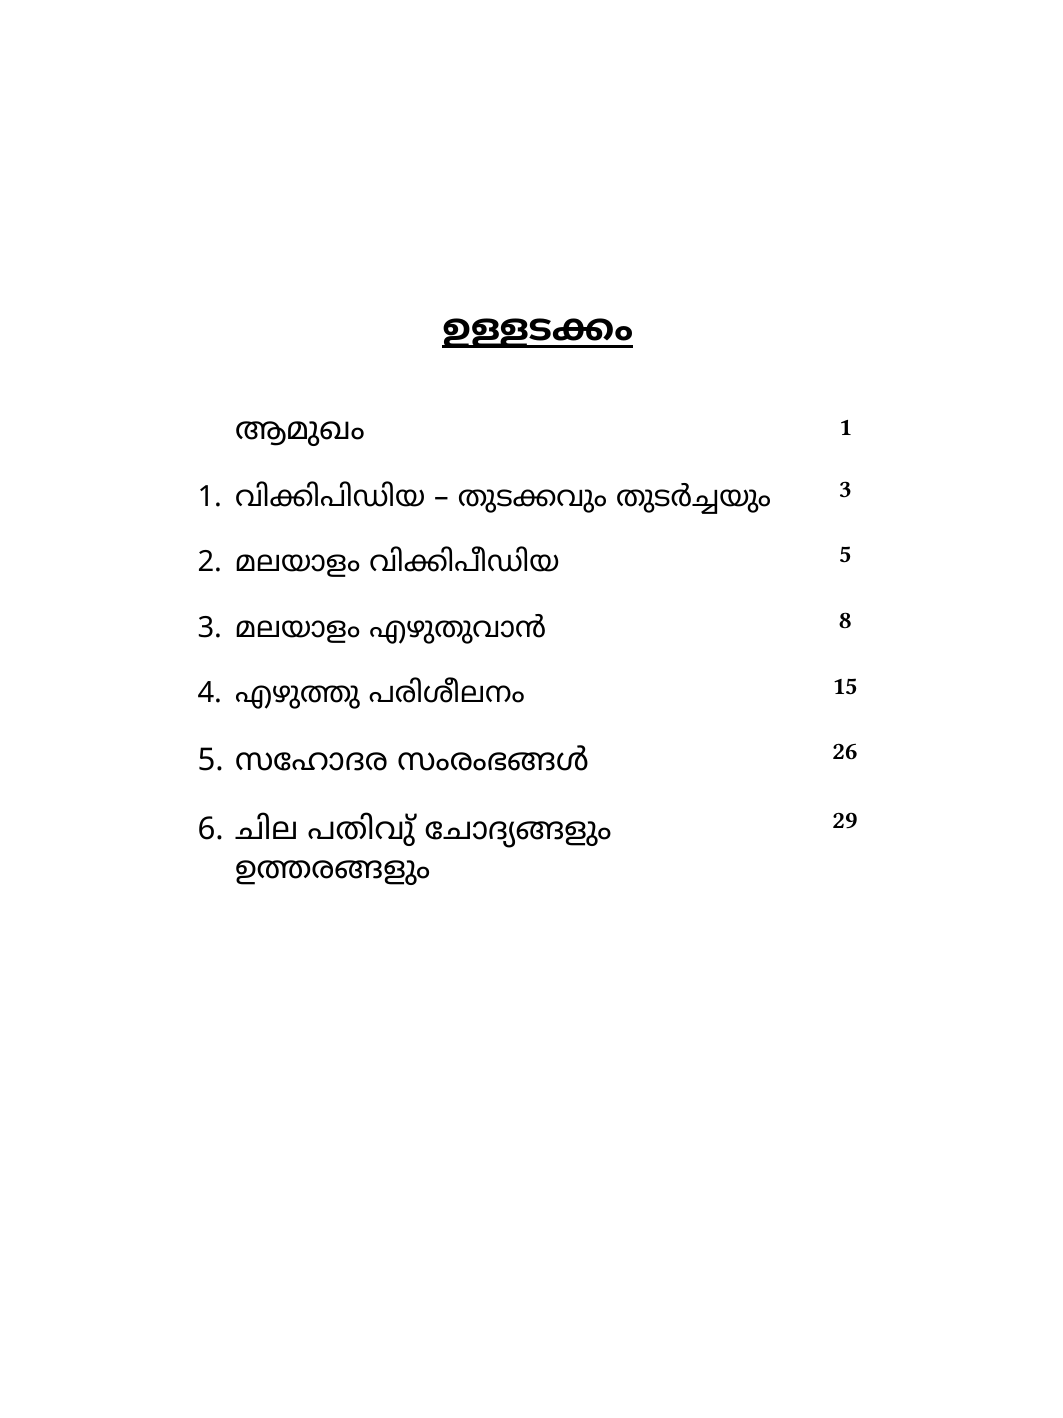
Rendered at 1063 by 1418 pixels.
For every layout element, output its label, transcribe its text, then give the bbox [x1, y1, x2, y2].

table_cell ചില പതിവു് ചോദ്യങ്ങളും ഉത്തരങ്ങളും [118, 795, 782, 902]
table_cell 15 [782, 660, 908, 726]
table_cell 3 [782, 463, 908, 529]
table_cell 5 [782, 529, 908, 594]
table_header ആമുഖം [118, 401, 782, 463]
table_cell 26 [782, 726, 908, 794]
table_cell 8 [782, 595, 908, 660]
text ഉള്ളടക്കം [118, 308, 945, 354]
table_cell സഹോദര സംരംഭങ്ങൾ [118, 726, 782, 794]
table_header 1 [782, 401, 908, 463]
table_cell 29 [782, 795, 908, 902]
table_cell എഴുത്തു പരിശീലനം [118, 660, 782, 726]
table_cell മലയാളം വിക്കിപീഡിയ [118, 529, 782, 594]
table_cell മലയാളം എഴുതുവാന്‍ [118, 595, 782, 660]
table_cell വിക്കിപിഡിയ – തുടക്കവും തുടര്‍ച്ചയും [118, 463, 782, 529]
